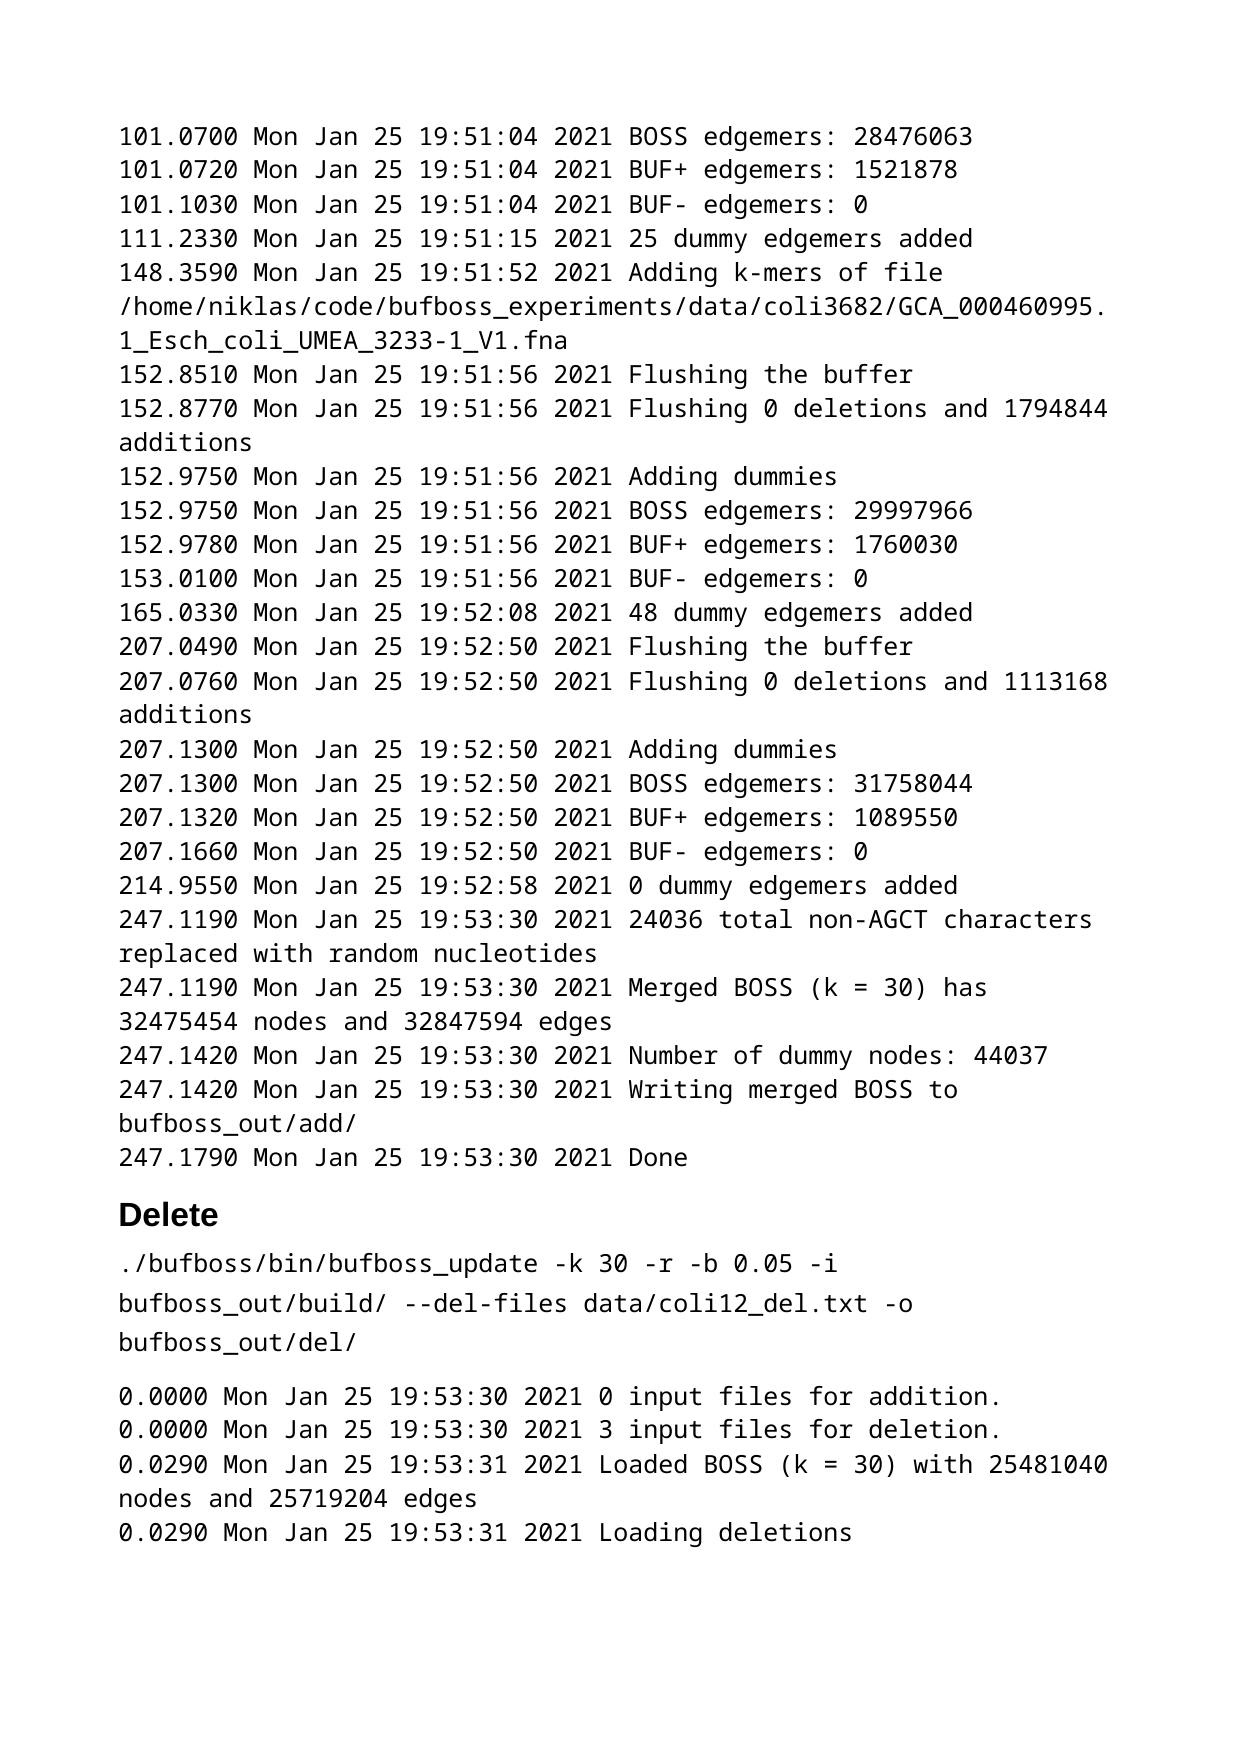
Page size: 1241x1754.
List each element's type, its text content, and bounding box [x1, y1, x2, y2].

text 207.1300 Mon Jan 25 19:52:50 2021 BOSS edgemers: 31758044 [118, 765, 1122, 799]
text 247.1190 Mon Jan 25 19:53:30 2021 Merged BOSS (k = 30) has 32475454 nodes and 32847594 edges [118, 970, 1122, 1038]
text 152.9780 Mon Jan 25 19:51:56 2021 BUF+ edgemers: 1760030 [118, 527, 1122, 561]
text 247.1420 Mon Jan 25 19:53:30 2021 Writing merged BOSS to bufboss_out/add/ [118, 1072, 1122, 1140]
text 153.0100 Mon Jan 25 19:51:56 2021 BUF- edgemers: 0 [118, 561, 1122, 595]
text 101.0720 Mon Jan 25 19:51:04 2021 BUF+ edgemers: 1521878 [118, 152, 1122, 186]
text 0.0000 Mon Jan 25 19:53:30 2021 3 input files for deletion. [118, 1412, 1122, 1446]
subtitle Delete [118, 1195, 1122, 1233]
text 0.0290 Mon Jan 25 19:53:31 2021 Loading deletions [118, 1514, 1122, 1548]
text 214.9550 Mon Jan 25 19:52:58 2021 0 dummy edgemers added [118, 867, 1122, 902]
text ./bufboss/bin/bufboss_update -k 30 -r -b 0.05 -i bufboss_out/build/ --del-files data/coli12_del.txt -o bufboss_out/del/ [118, 1246, 1122, 1358]
text 207.1320 Mon Jan 25 19:52:50 2021 BUF+ edgemers: 1089550 [118, 799, 1122, 833]
text 207.0760 Mon Jan 25 19:52:50 2021 Flushing 0 deletions and 1113168 additions [118, 663, 1122, 731]
text 165.0330 Mon Jan 25 19:52:08 2021 48 dummy edgemers added [118, 595, 1122, 629]
text 247.1420 Mon Jan 25 19:53:30 2021 Number of dummy nodes: 44037 [118, 1038, 1122, 1072]
text 247.1790 Mon Jan 25 19:53:30 2021 Done [118, 1140, 1122, 1174]
text 152.9750 Mon Jan 25 19:51:56 2021 Adding dummies [118, 459, 1122, 493]
text 101.1030 Mon Jan 25 19:51:04 2021 BUF- edgemers: 0 [118, 186, 1122, 220]
text 148.3590 Mon Jan 25 19:51:52 2021 Adding k-mers of file /home/niklas/code/bufboss_experiments/data/coli3682/GCA_000460995.1_Esch_coli_UMEA_3233-1_V1.fna [118, 254, 1122, 357]
text 247.1190 Mon Jan 25 19:53:30 2021 24036 total non-AGCT characters replaced with random nucleotides [118, 902, 1122, 970]
text 207.0490 Mon Jan 25 19:52:50 2021 Flushing the buffer [118, 629, 1122, 663]
text 207.1300 Mon Jan 25 19:52:50 2021 Adding dummies [118, 731, 1122, 765]
text 152.9750 Mon Jan 25 19:51:56 2021 BOSS edgemers: 29997966 [118, 493, 1122, 527]
text 0.0290 Mon Jan 25 19:53:31 2021 Loaded BOSS (k = 30) with 25481040 nodes and 25719204 edges [118, 1446, 1122, 1514]
text 101.0700 Mon Jan 25 19:51:04 2021 BOSS edgemers: 28476063 [118, 118, 1122, 152]
text 152.8770 Mon Jan 25 19:51:56 2021 Flushing 0 deletions and 1794844 additions [118, 391, 1122, 459]
text 0.0000 Mon Jan 25 19:53:30 2021 0 input files for addition. [118, 1378, 1122, 1412]
text 111.2330 Mon Jan 25 19:51:15 2021 25 dummy edgemers added [118, 220, 1122, 254]
text 207.1660 Mon Jan 25 19:52:50 2021 BUF- edgemers: 0 [118, 833, 1122, 867]
text 152.8510 Mon Jan 25 19:51:56 2021 Flushing the buffer [118, 357, 1122, 391]
